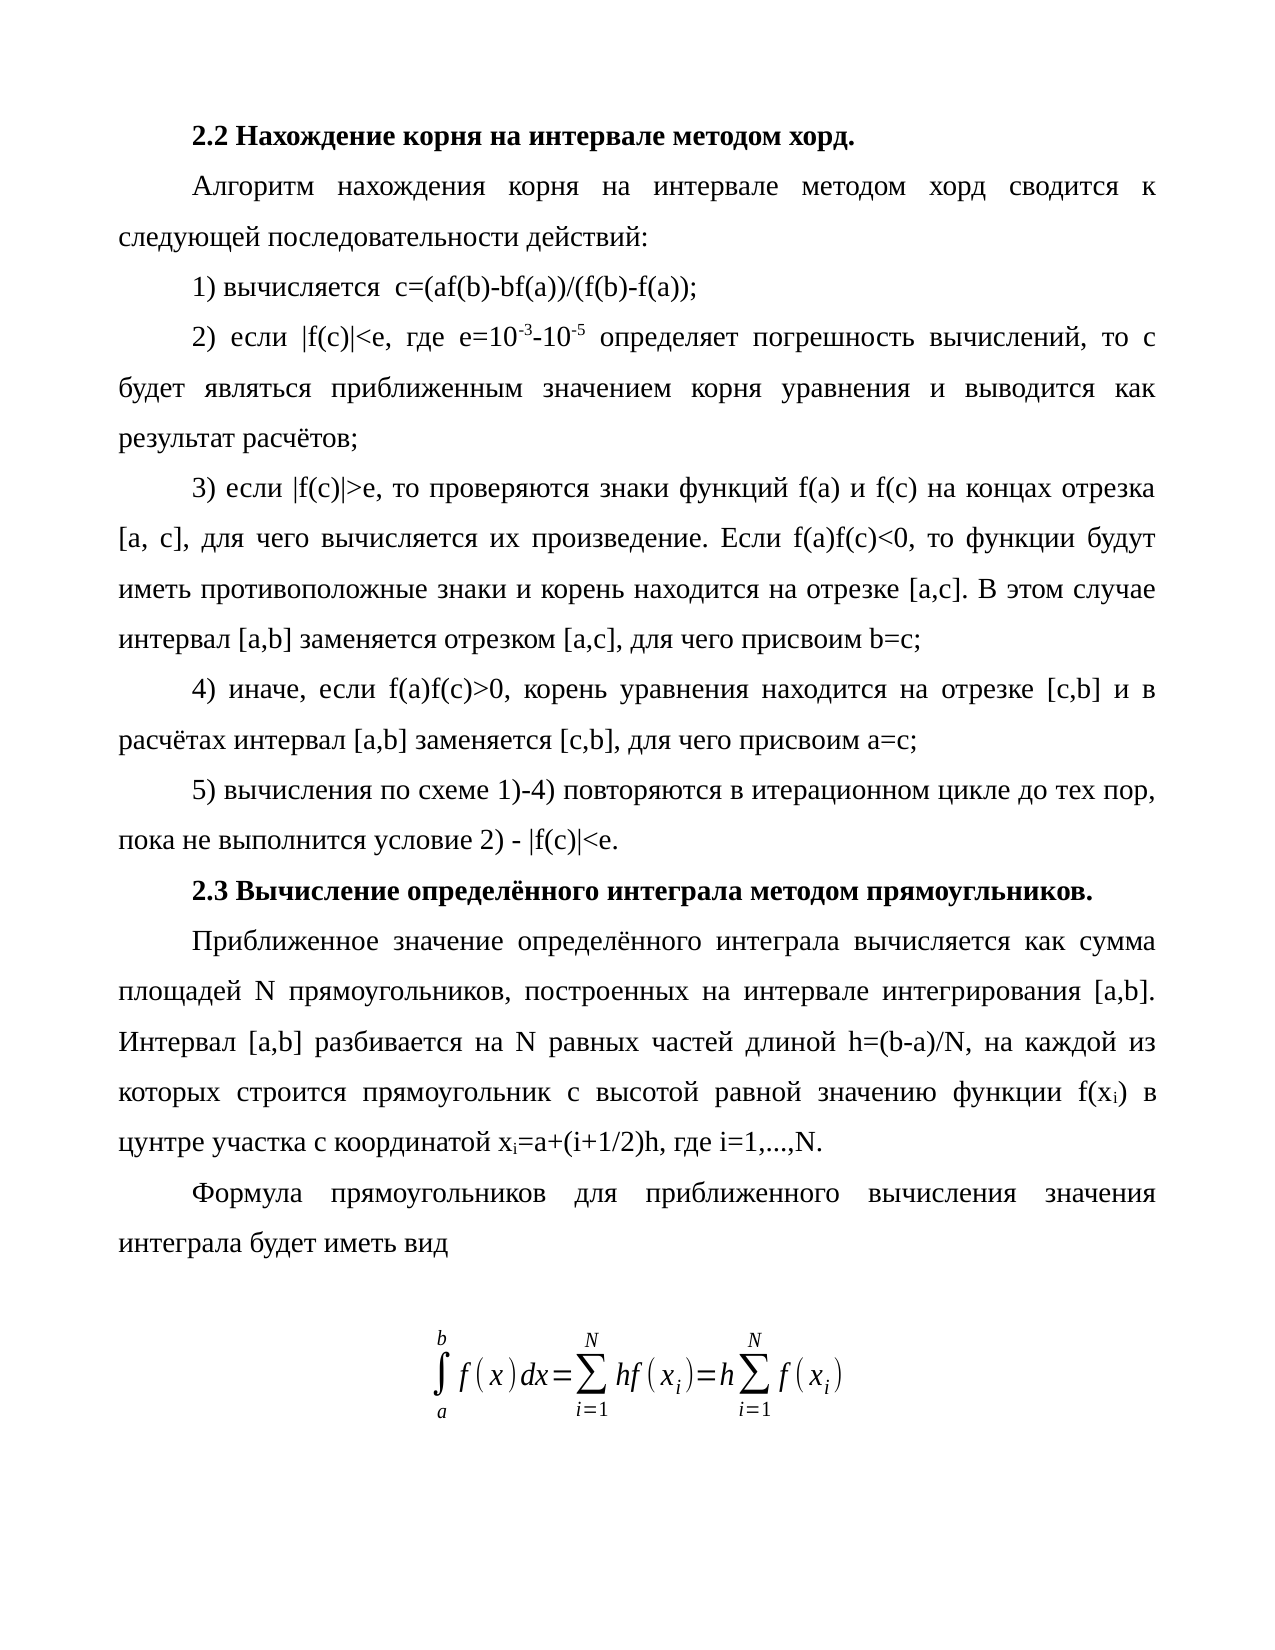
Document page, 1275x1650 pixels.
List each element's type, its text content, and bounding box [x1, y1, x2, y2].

text 4) иначе, если f(a)f(c)>0, корень уравнения находится на отрезке [c,b] и в расчётах интервал [a,b] заменяется [c,b], для чего присвоим a=c; [118, 672, 1157, 755]
subtitle 2.3 Вычисление определённого интеграла методом прямоугльников. [118, 873, 1157, 906]
text Приближенное значение определённого интеграла вычисляется как сумма площадей N прямоугольников, построенных на интервале интегрирования [a,b]. Интервал [a,b] разбивается на N равных частей длиной h=(b-a)/N, на каждой из которых строится прямоугольник с высотой равной значению функции f(xi) в цунтре участка с координатой xi=a+(i+1/2)h, где i=1,...,N. [118, 923, 1157, 1158]
subtitle 2.2 Нахождение корня на интервале методом хорд. [118, 118, 1157, 152]
text Формула прямоугольников для приближенного вычисления значения интеграла будет иметь вид [118, 1175, 1157, 1258]
text Алгоритм нахождения корня на интервале методом хорд сводится к следующей последовательности действий: [118, 168, 1157, 252]
text 3) если |f(c)|>e, то проверяются знаки функций f(a) и f(c) на концах отрезка [a, c], для чего вычисляется их произведение. Если f(a)f(c)<0, то функции будут иметь противоположные знаки и корень находится на отрезке [a,c]. В этом случае интервал [a,b] заменяется отрезком [a,c], для чего присвоим b=c; [118, 470, 1157, 655]
text 2) если |f(c)|<e, где e=10-3-10-5 определяет погрешность вычислений, то c будет являться приближенным значением корня уравнения и выводится как результат расчётов; [118, 319, 1157, 453]
text 1) вычисляется c=(af(b)-bf(a))/(f(b)-f(a)); [118, 269, 1157, 303]
text 5) вычисления по схеме 1)-4) повторяются в итерационном цикле до тех пор, пока не выполнится условие 2) - |f(c)|<e. [118, 772, 1157, 856]
